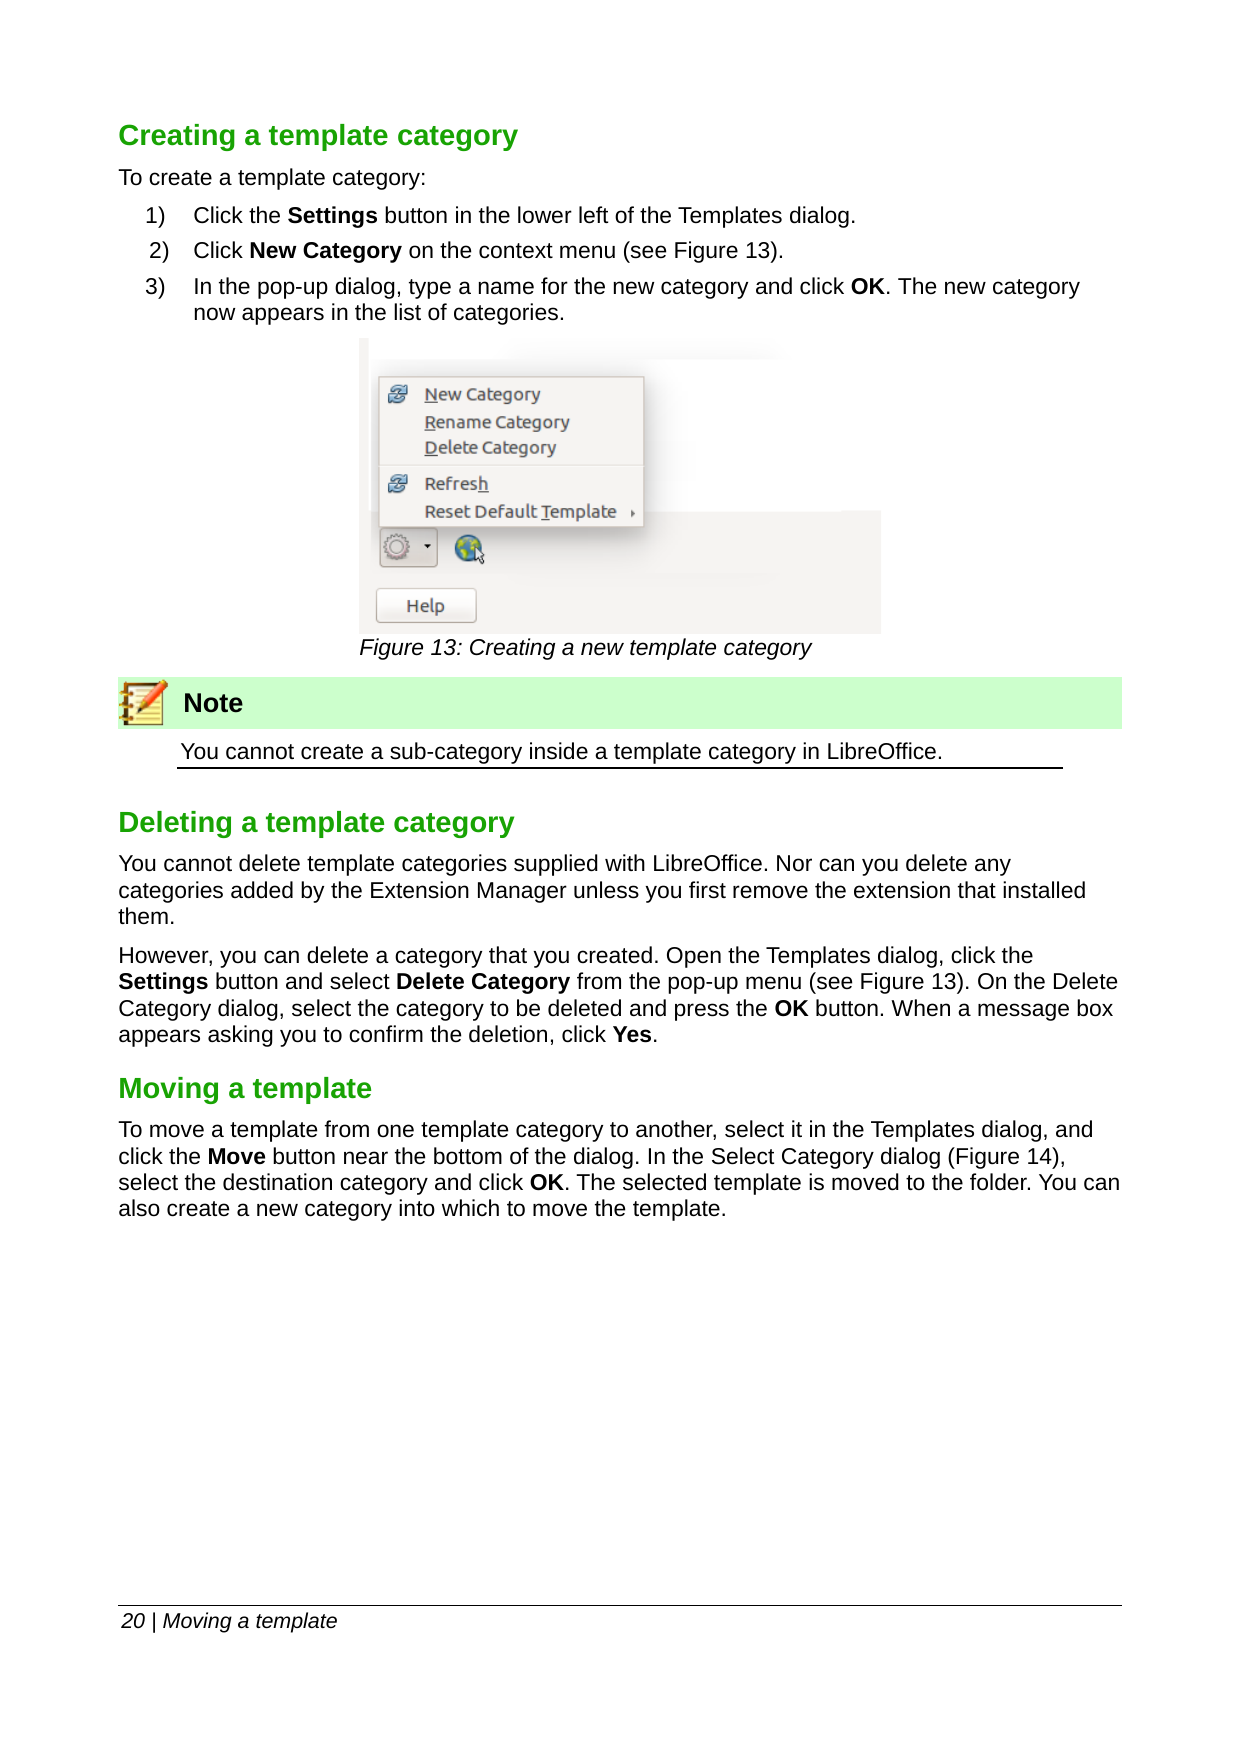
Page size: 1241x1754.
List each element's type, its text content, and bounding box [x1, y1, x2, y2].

subtitle Moving a template [118, 1071, 1122, 1104]
subtitle Creating a template category [118, 118, 1122, 152]
picture [359, 338, 882, 634]
text You cannot create a sub-category inside a template category in LibreOffice. [177, 735, 1063, 767]
text Figure 13: Creating a new template category [359, 634, 881, 660]
text To move a template from one template category to another, select it in the Templates dialog, and click the Move button near the bottom of the dialog. In the Select Category dialog (Figure 14), select the destination category and click OK. The selected template is moved to the folder. You can also create a new category into which to move the template. [118, 1116, 1122, 1222]
picture [119, 678, 170, 729]
text You cannot delete template categories supplied with LibreOffice. Nor can you delete any categories added by the Extension Manager unless you first remove the extension that installed them. [118, 850, 1122, 929]
list To create a template category: [118, 163, 1122, 190]
list In the pop-up dialog, type a name for the new category and click OK. The new category now appears in the list of categories. [165, 273, 1122, 325]
text However, you can delete a category that you created. Open the Templates dialog, click the Settings button and select Delete Category from the pop-up menu (see Figure 13). On the Delete Category dialog, select the category to be deleted and press the OK button. When a message box appears asking you to confirm the deletion, click Yes. [118, 942, 1122, 1047]
subtitle Note [118, 677, 1122, 729]
list Click New Category on the context menu (see Figure 13). [169, 237, 1122, 264]
list Click the Settings button in the lower left of the Templates dialog. [165, 202, 1122, 229]
subtitle Deleting a template category [118, 805, 1122, 838]
